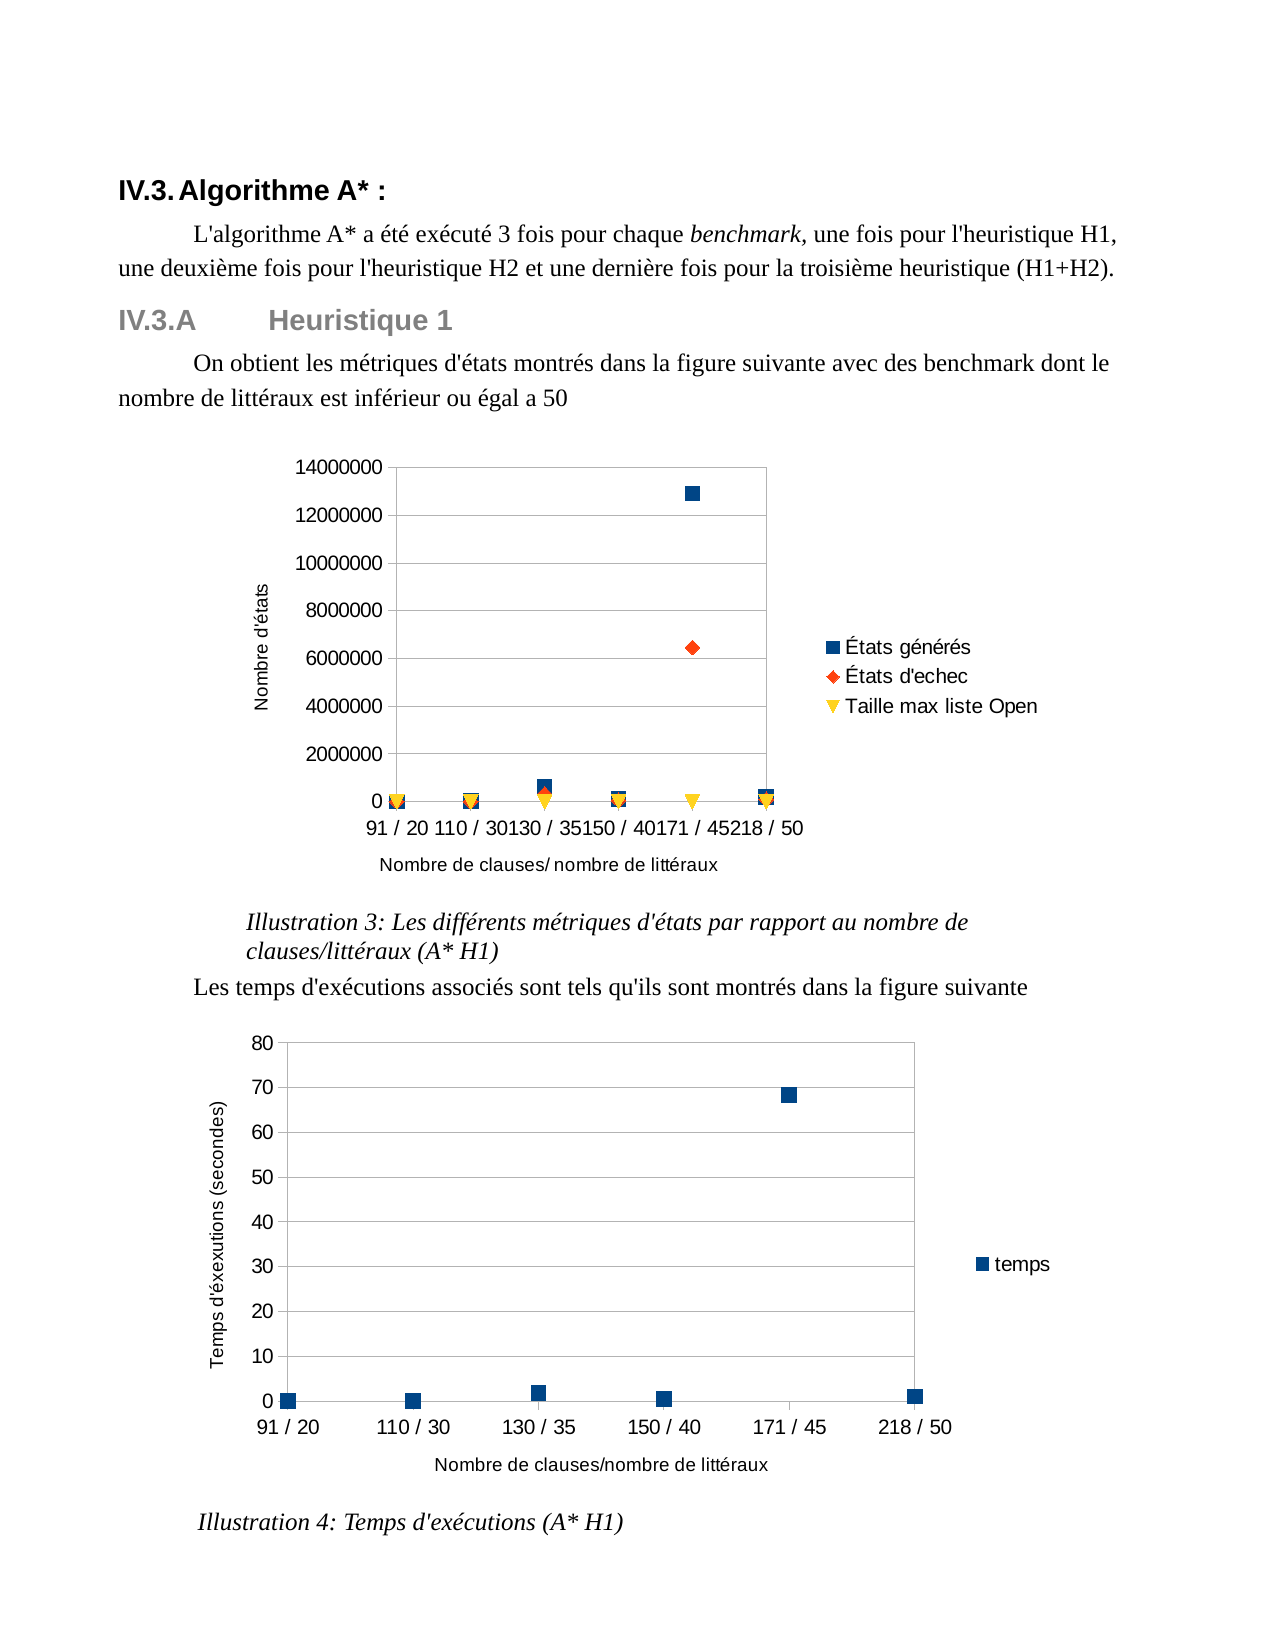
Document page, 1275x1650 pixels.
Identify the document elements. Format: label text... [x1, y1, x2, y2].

text Illustration 4: Temps d'exécutions (A* H1) [197, 1507, 1046, 1536]
subtitle Heuristique 1 [118, 302, 1157, 336]
text L'algorithme A* a été exécuté 3 fois pour chaque benchmark, une fois pour l'heuristique H1, une deuxième fois pour l'heuristique H2 et une dernière fois pour la troisième heuristique (H1+H2). [118, 219, 1157, 282]
text On obtient les métriques d'états montrés dans la figure suivante avec des benchmark dont le nombre de littéraux est inférieur ou égal a 50 [118, 348, 1157, 412]
subtitle Algorithme A* : [118, 173, 1157, 206]
text Les temps d'exécutions associés sont tels qu'ils sont montrés dans la figure suivante [118, 972, 1157, 1001]
text Illustration 3: Les différents métriques d'états par rapport au nombre de clauses/littéraux (A* H1) [246, 907, 1029, 964]
